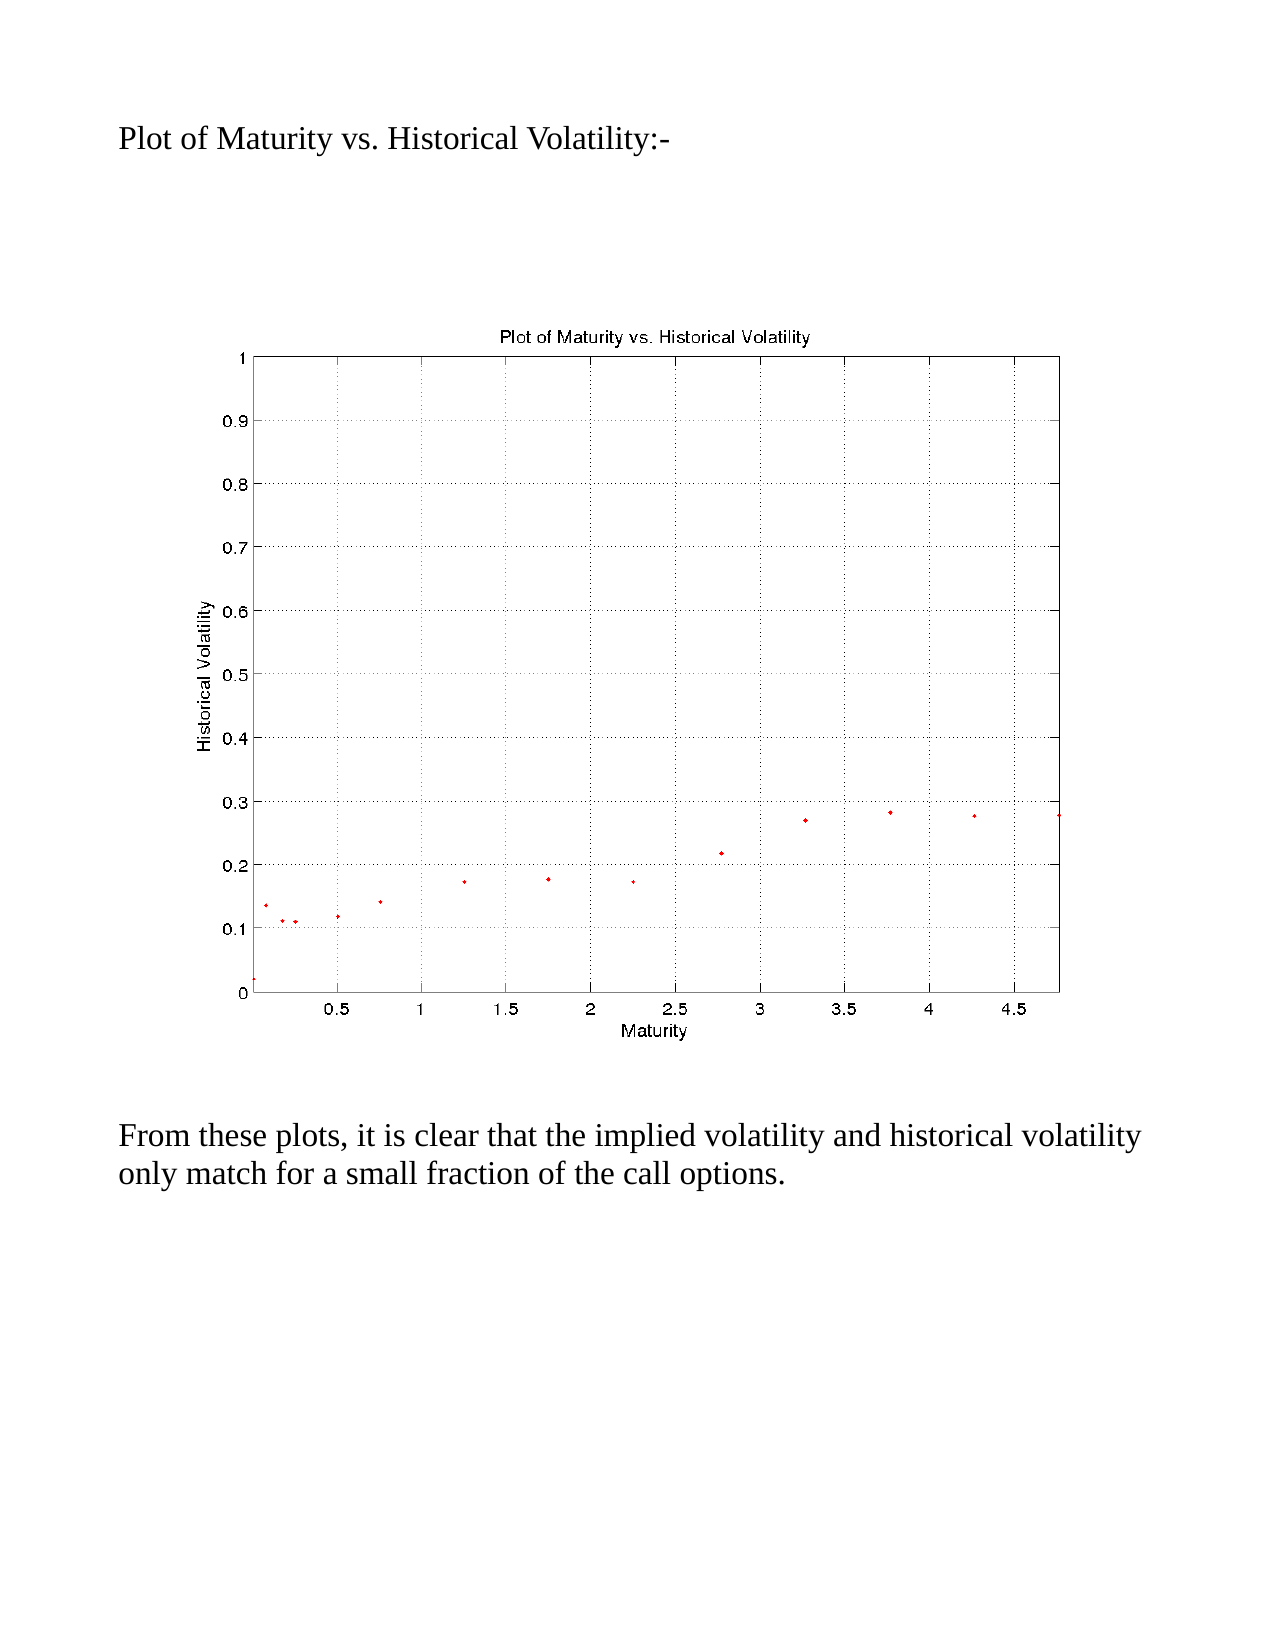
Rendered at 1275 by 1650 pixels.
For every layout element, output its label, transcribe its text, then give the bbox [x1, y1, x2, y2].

text Plot of Maturity vs. Historical Volatility:- [118, 118, 1157, 156]
picture [118, 297, 1157, 1077]
text From these plots, it is clear that the implied volatility and historical volatility only match for a small fraction of the call options. [118, 1115, 1157, 1192]
